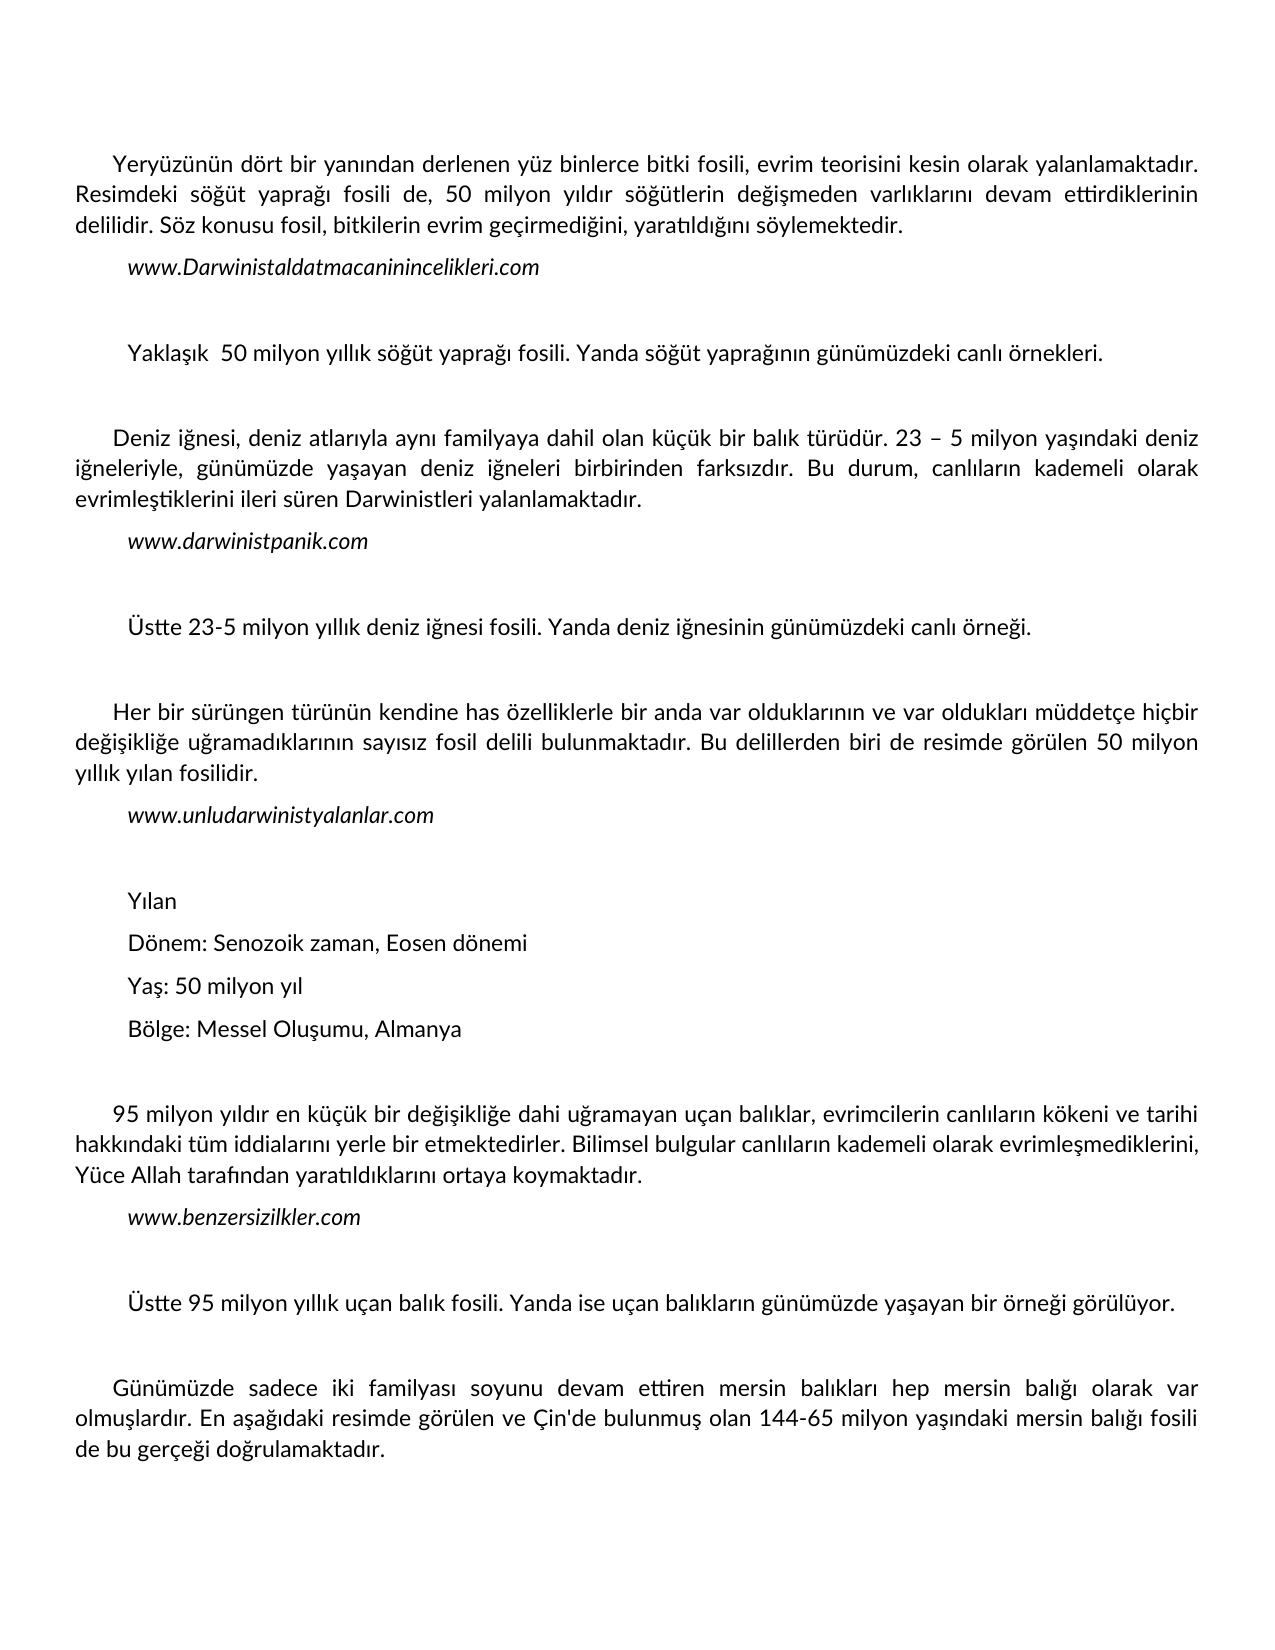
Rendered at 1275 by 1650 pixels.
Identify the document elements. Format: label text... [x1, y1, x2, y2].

text Bölge: Messel Oluşumu, Almanya [127, 1014, 1177, 1042]
text 95 milyon yıldır en küçük bir değişikliğe dahi uğramayan uçan balıklar, evrimcilerin canlıların kökeni ve tarihi hakkındaki tüm iddialarını yerle bir etmektedirler. Bilimsel bulgular canlıların kademeli olarak evrimleşmediklerini, Yüce Allah tarafından yaratıldıklarını ortaya koymaktadır. [75, 1100, 1200, 1188]
text Günümüzde sadece iki familyası soyunu devam ettiren mersin balıkları hep mersin balığı olarak var olmuşlardır. En aşağıdaki resimde görülen ve Çin'de bulunmuş olan 144-65 milyon yaşındaki mersin balığı fosili de bu gerçeği doğrulamaktadır. [75, 1374, 1200, 1462]
text Yaklaşık 50 milyon yıllık söğüt yaprağı fosili. Yanda söğüt yaprağının günümüzdeki canlı örnekleri. [127, 338, 1177, 366]
text Üstte 23-5 milyon yıllık deniz iğnesi fosili. Yanda deniz iğnesinin günümüzdeki canlı örneği. [127, 612, 1177, 640]
text Her bir sürüngen türünün kendine has özelliklerle bir anda var olduklarının ve var oldukları müddetçe hiçbir değişikliğe uğramadıklarının sayısız fosil delili bulunmaktadır. Bu delillerden biri de resimde görülen 50 milyon yıllık yılan fosilidir. [75, 698, 1200, 786]
text www.unludarwinistyalanlar.com [127, 801, 1177, 828]
text Yeryüzünün dört bir yanından derlenen yüz binlerce bitki fosili, evrim teorisini kesin olarak yalanlamaktadır. Resimdeki söğüt yaprağı fosili de, 50 milyon yıldır söğütlerin değişmeden varlıklarını devam ettirdiklerinin delilidir. Söz konusu fosil, bitkilerin evrim geçirmediğini, yaratıldığını söylemektedir. [75, 150, 1200, 238]
text Yılan [127, 886, 1177, 914]
text www.darwinistpanik.com [127, 527, 1177, 554]
text www.benzersizilkler.com [127, 1203, 1177, 1231]
text www.Darwinistaldatmacaninincelikleri.com [127, 253, 1177, 281]
text Dönem: Senozoik zaman, Eosen dönemi [127, 929, 1177, 957]
text Deniz iğnesi, deniz atlarıyla aynı familyaya dahil olan küçük bir balık türüdür. 23 – 5 milyon yaşındaki deniz iğneleriyle, günümüzde yaşayan deniz iğneleri birbirinden farksızdır. Bu durum, canlıların kademeli olarak evrimleştiklerini ileri süren Darwinistleri yalanlamaktadır. [75, 424, 1200, 512]
text Üstte 95 milyon yıllık uçan balık fosili. Yanda ise uçan balıkların günümüzde yaşayan bir örneği görülüyor. [127, 1288, 1177, 1316]
text Yaş: 50 milyon yıl [127, 972, 1177, 999]
